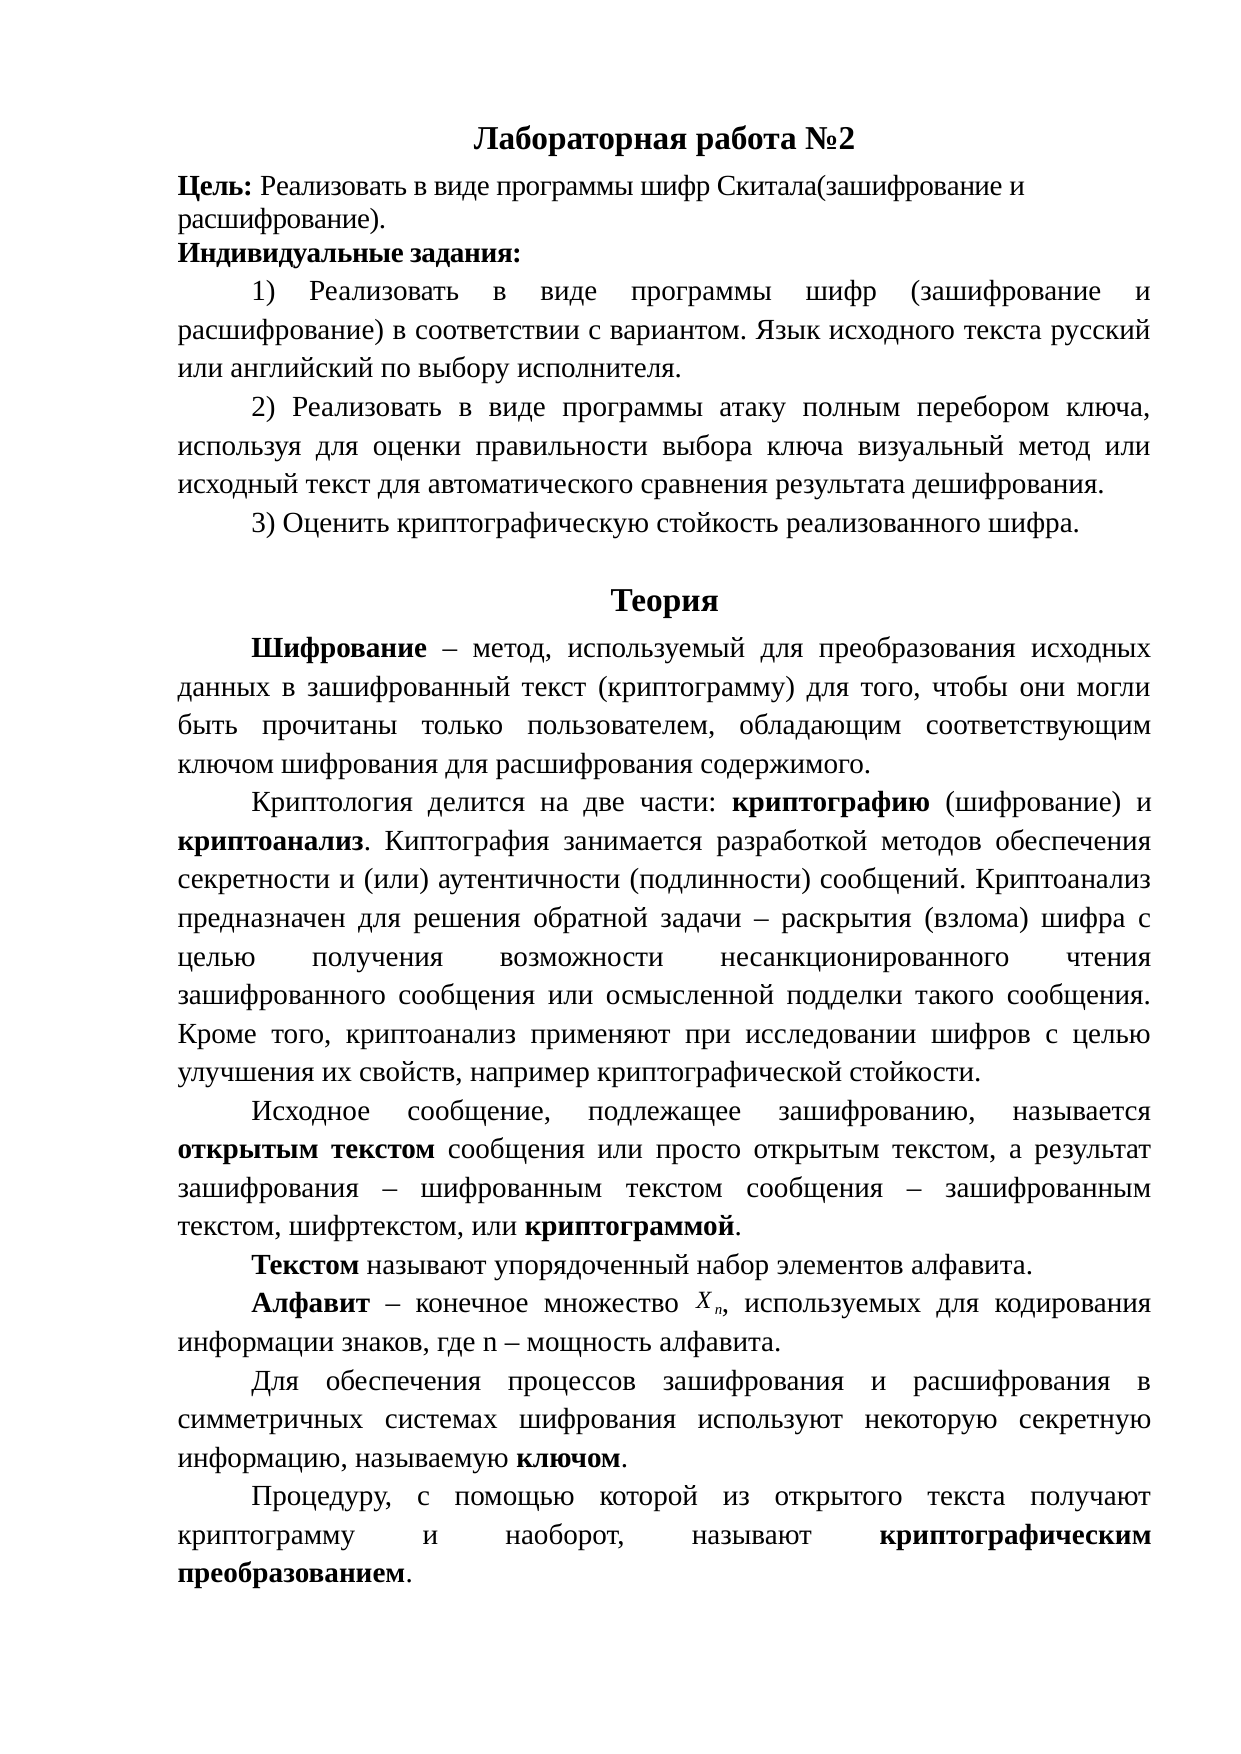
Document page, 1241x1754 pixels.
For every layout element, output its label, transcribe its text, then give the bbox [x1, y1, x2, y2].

text Текстом называют упорядоченный набор элементов алфавита. [177, 1247, 1152, 1281]
text 3) Оценить криптографическую стойкость реализованного шифра. [177, 505, 1152, 538]
text Процедуру, с помощью которой из открытого текста получают криптограмму и наоборот, называют криптографическим преобразованием. [177, 1478, 1152, 1589]
text Цель: Реализовать в виде программы шифр Скитала(зашифрование и расшифрование). [177, 168, 1054, 235]
subtitle Лабораторная работа №2 [177, 118, 1152, 156]
text Индивидуальные задания: [177, 235, 1152, 268]
text Исходное сообщение, подлежащее зашифрованию, называется открытым текстом сообщения или просто открытым текстом, а результат зашифрования – шифрованным текстом сообщения – зашифрованным текстом, шифртекстом, или криптограммой. [177, 1093, 1152, 1242]
text Шифрование – метод, используемый для преобразования исходных данных в зашифрованный текст (криптограмму) для того, чтобы они могли быть прочитаны только пользователем, обладающим соответствующим ключом шифрования для расшифрования содержимого. [177, 630, 1152, 779]
text Криптология делится на две части: криптографию (шифрование) и криптоанализ. Киптография занимается разработкой методов обеспечения секретности и (или) аутентичности (подлинности) сообщений. Криптоанализ предназначен для решения обратной задачи – раскрытия (взлома) шифра с целью получения возможности несанкционированного чтения зашифрованного сообщения или осмысленной подделки такого сообщения. Кроме того, криптоанализ применяют при исследовании шифров с целью улучшения их свойств, например криптографической стойкости. [177, 784, 1152, 1088]
text 1) Реализовать в виде программы шифр (зашифрование и расшифрование) в соответствии с вариантом. Язык исходного текста русский или английский по выбору исполнителя. [177, 273, 1152, 384]
text 2) Реализовать в виде программы атаку полным перебором ключа, используя для оценки правильности выбора ключа визуальный метод или исходный текст для автоматического сравнения результата дешифрования. [177, 389, 1152, 500]
text Алфавит – конечное множество , используемых для кодирования информации знаков, где n – мощность алфавита. [177, 1286, 1152, 1358]
subtitle Теория [177, 581, 1152, 619]
text Для обеспечения процессов зашифрования и расшифрования в симметричных системах шифрования используют некоторую секретную информацию, называемую ключом. [177, 1363, 1152, 1473]
